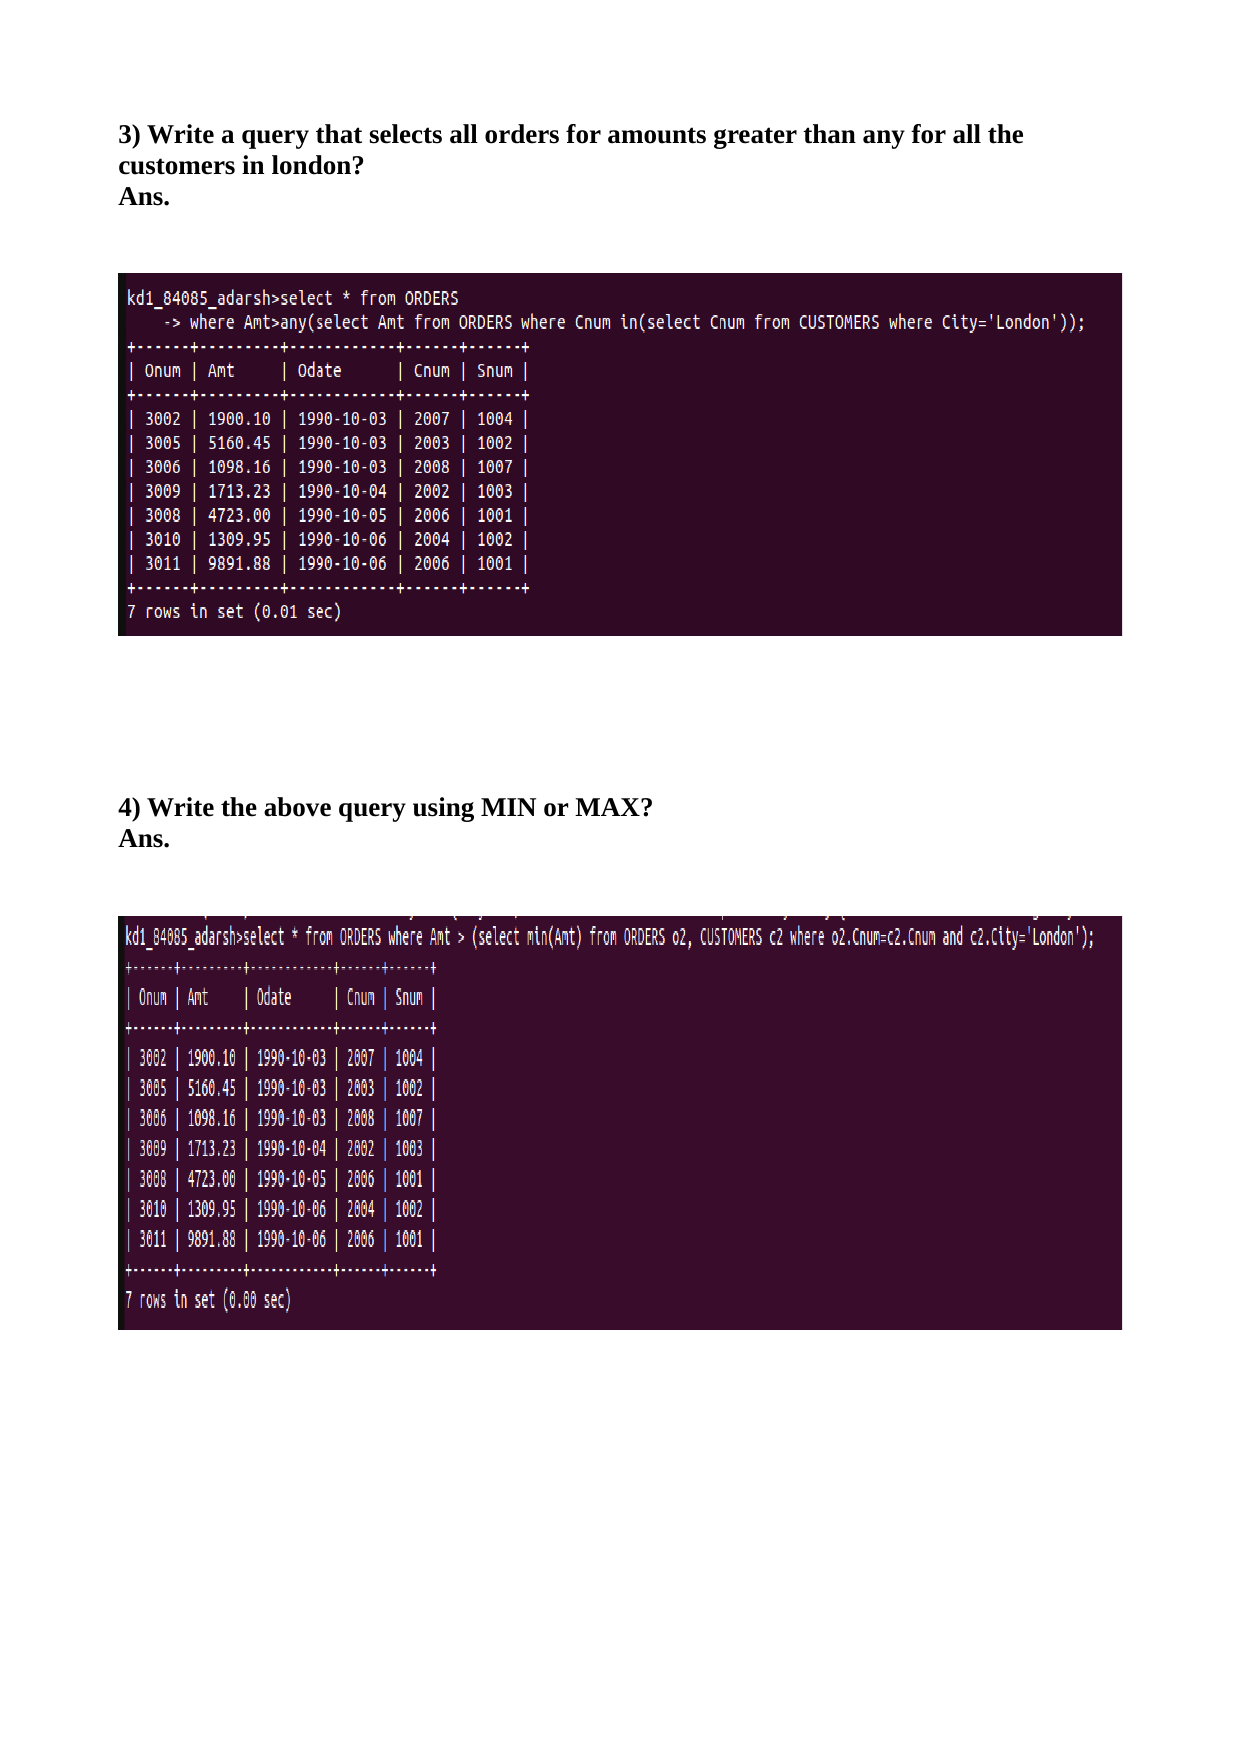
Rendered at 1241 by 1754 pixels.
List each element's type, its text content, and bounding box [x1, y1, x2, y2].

text Ans. [118, 180, 1122, 212]
picture [118, 273, 1123, 636]
text 4) Write the above query using MIN or MAX? [118, 791, 1122, 823]
picture [118, 916, 1123, 1330]
text 3) Write a query that selects all orders for amounts greater than any for all the customers in london? [118, 118, 1122, 180]
text Ans. [118, 823, 1122, 854]
